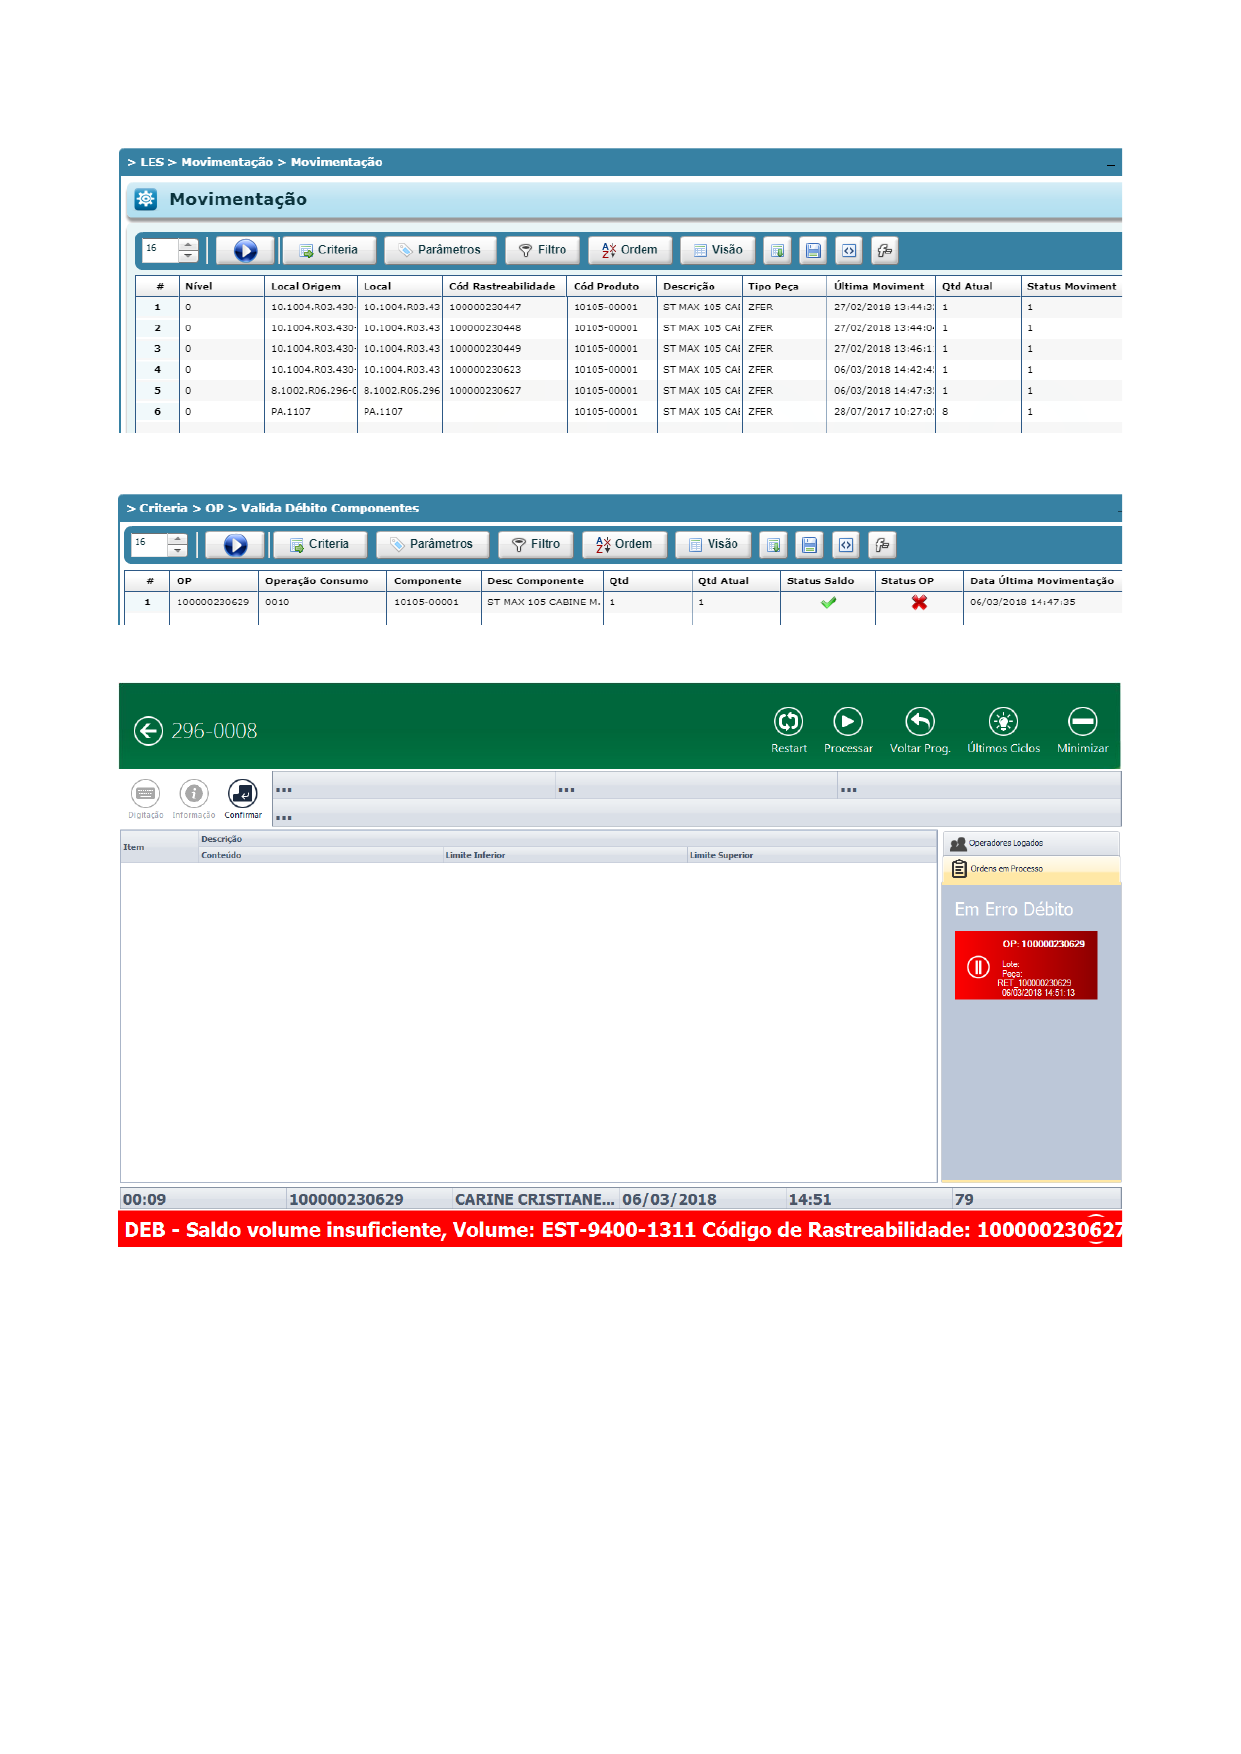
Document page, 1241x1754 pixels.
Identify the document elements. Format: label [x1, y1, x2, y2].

picture [118, 489, 1123, 625]
picture [118, 682, 1123, 1247]
picture [118, 146, 1123, 433]
